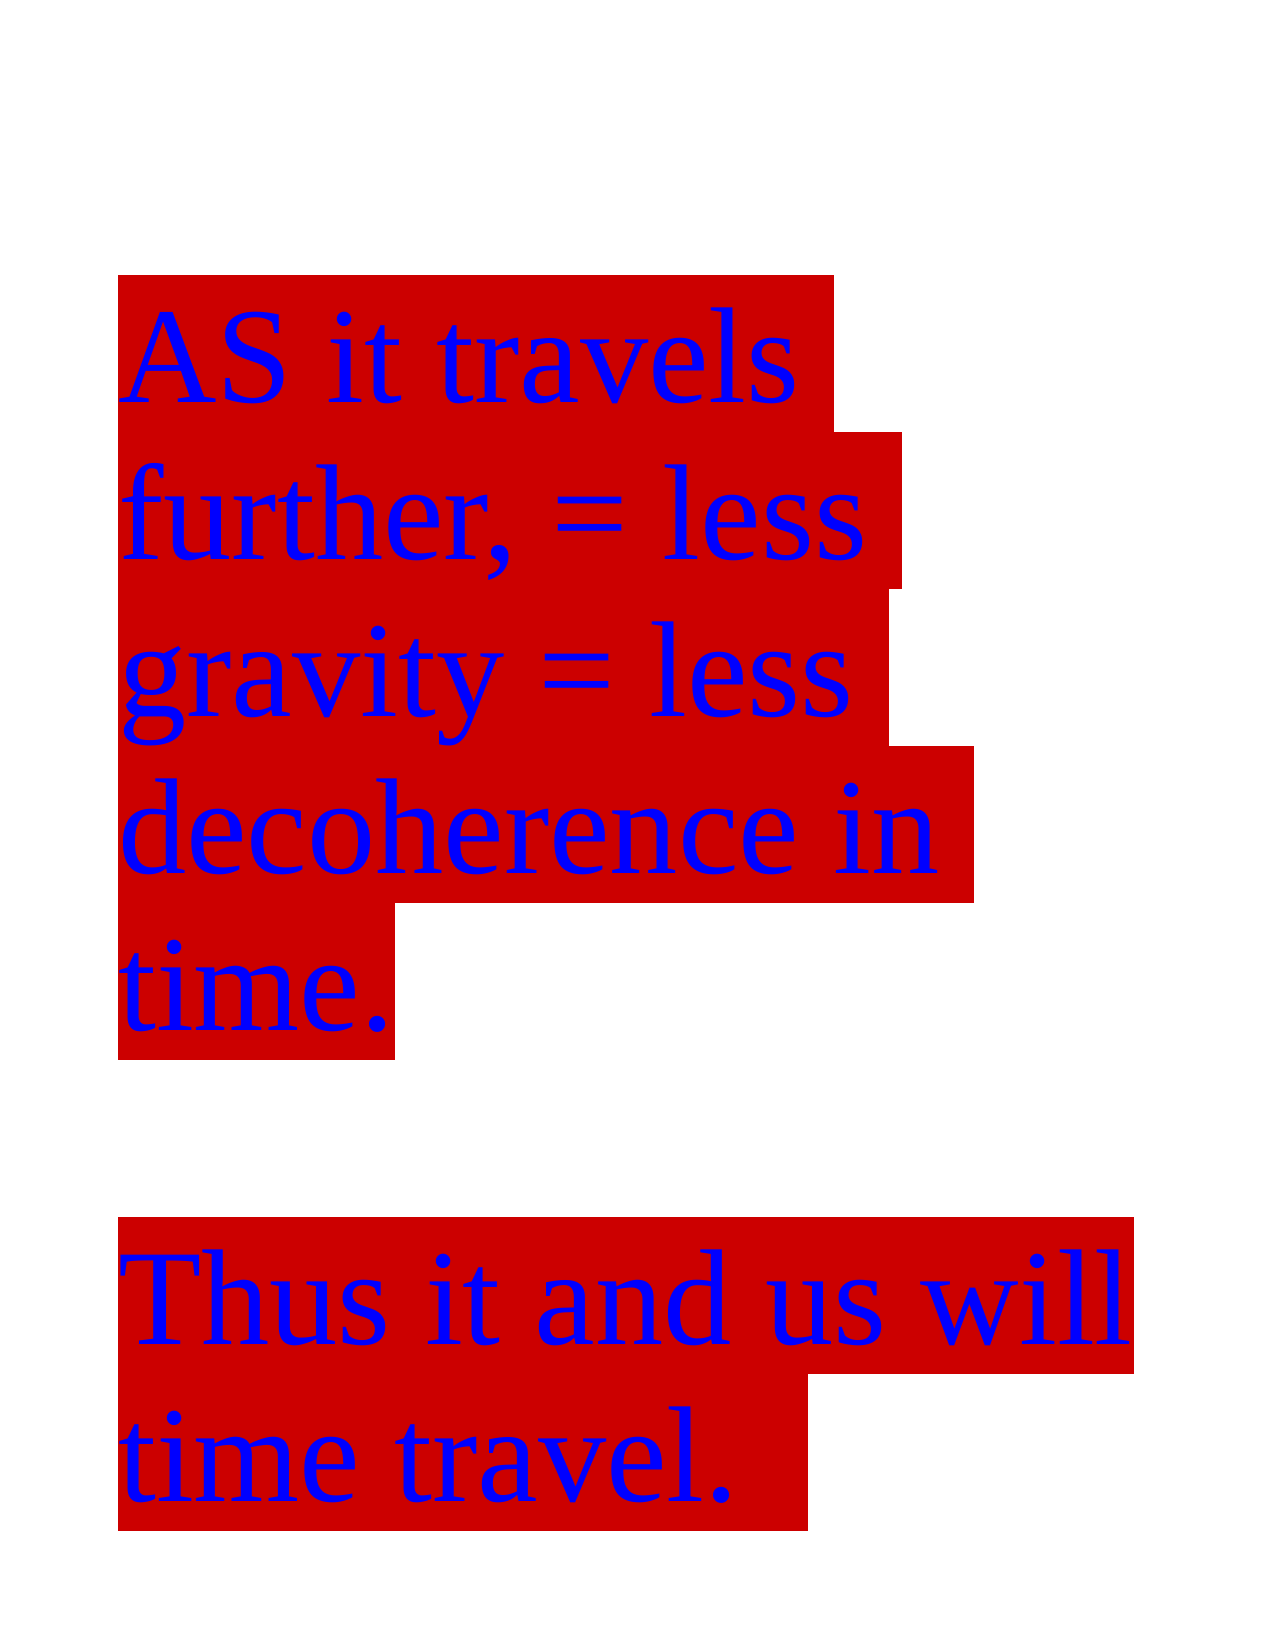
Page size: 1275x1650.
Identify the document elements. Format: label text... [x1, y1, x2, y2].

text AS it travels further, = less gravity = less decoherence in time. Thus it and us will time travel. [118, 118, 1157, 1531]
